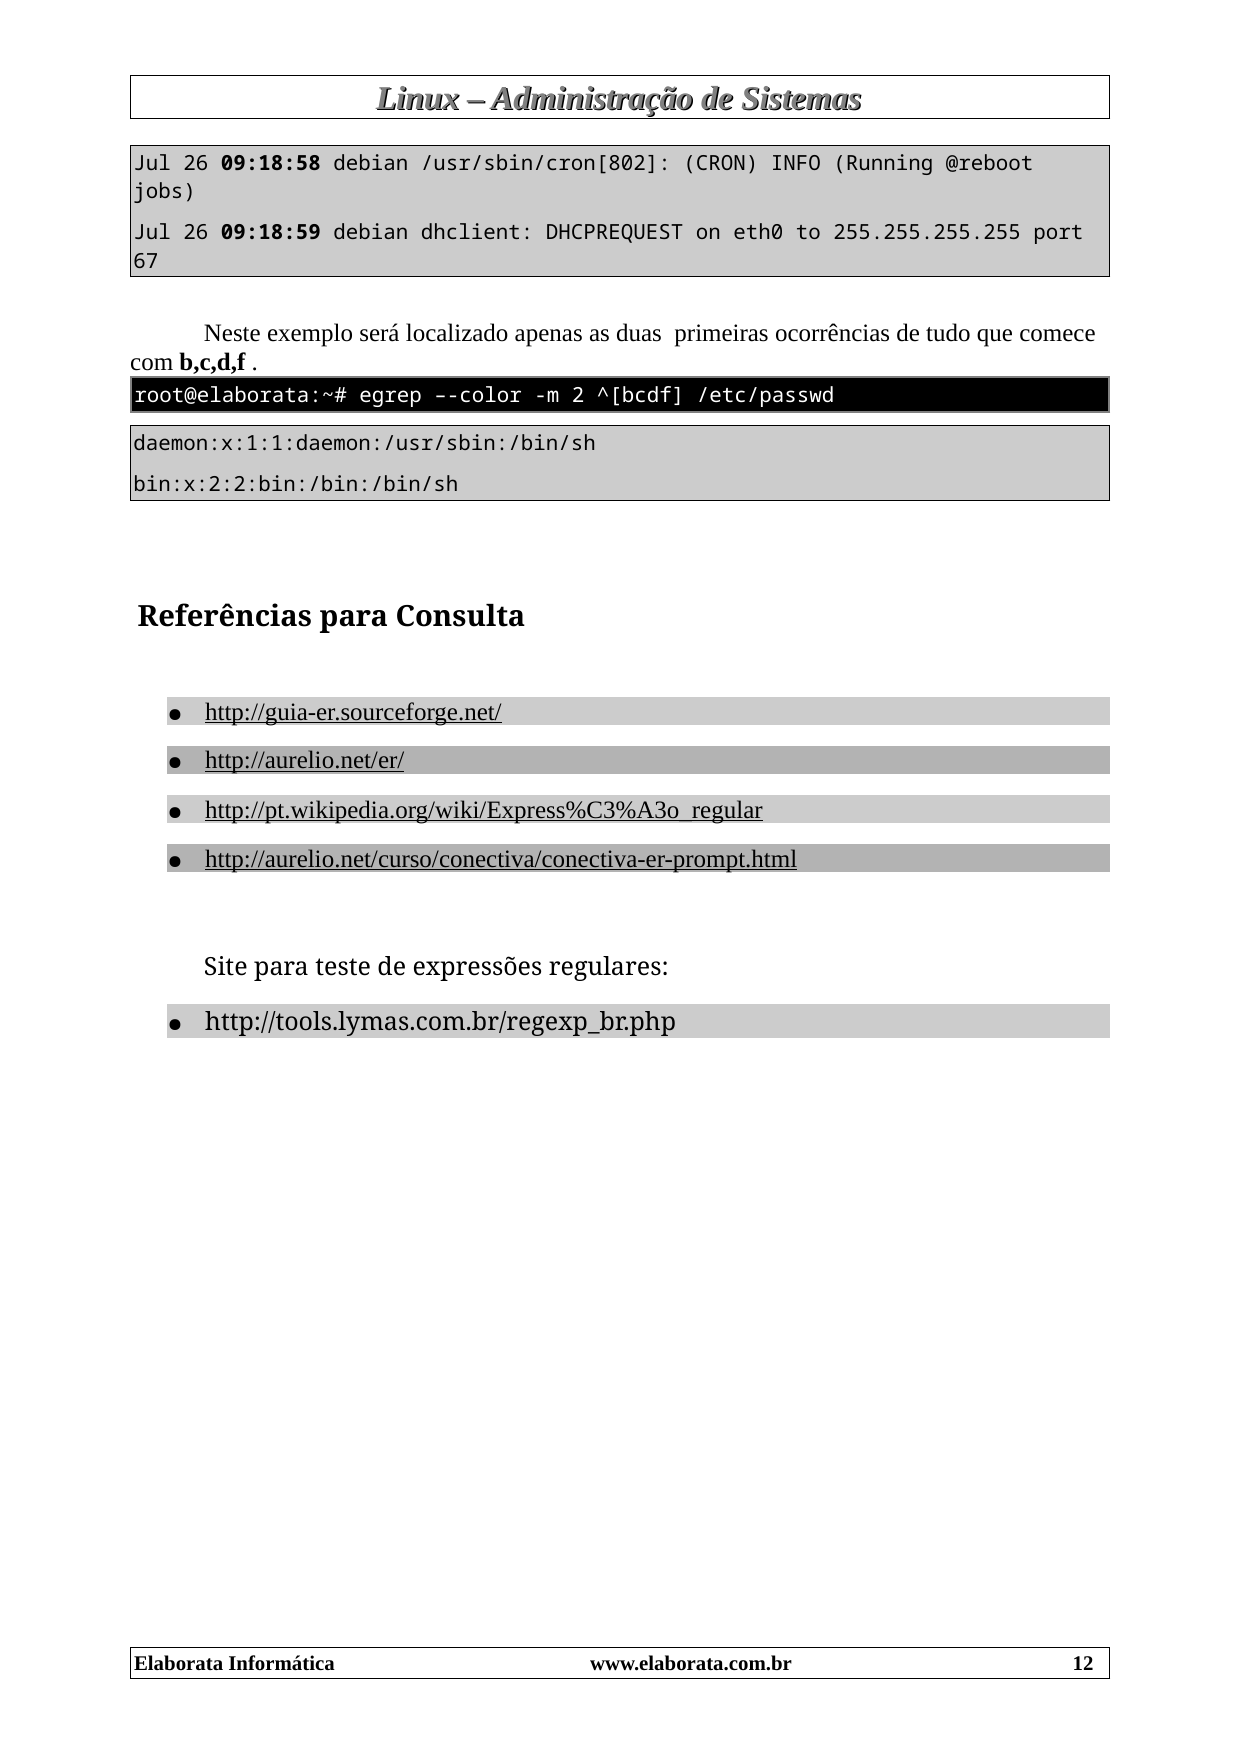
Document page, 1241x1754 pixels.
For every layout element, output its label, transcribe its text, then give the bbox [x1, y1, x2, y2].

text daemon:x:1:1:daemon:/usr/sbin:/bin/sh [131, 426, 1109, 457]
list http://pt.wikipedia.org/wiki/Express%C3%A3o_regular [167, 795, 1110, 823]
text Jul 26 09:18:59 debian dhclient: DHCPREQUEST on eth0 to 255.255.255.255 port 67 [131, 214, 1109, 276]
text root@elaborata:~# egrep –-color -m 2 ^[bcdf] /etc/passwd [132, 378, 1108, 411]
text Jul 26 09:18:58 debian /usr/sbin/cron[802]: (CRON) INFO (Running @reboot jobs) [131, 146, 1109, 205]
list http://tools.lymas.com.br/regexp_br.php [167, 1004, 1110, 1038]
list http://guia-er.sourceforge.net/ [167, 697, 1110, 725]
list http://aurelio.net/er/ [167, 746, 1110, 774]
text bin:x:2:2:bin:/bin:/bin/sh [131, 466, 1109, 500]
text Neste exemplo será localizado apenas as duas primeiras ocorrências de tudo que comece com b,c,d,f . [130, 318, 1110, 376]
list http://aurelio.net/curso/conectiva/conectiva-er-prompt.html [167, 844, 1110, 872]
subtitle Referências para Consulta [130, 595, 1110, 635]
text Site para teste de expressões regulares: [130, 948, 1110, 982]
